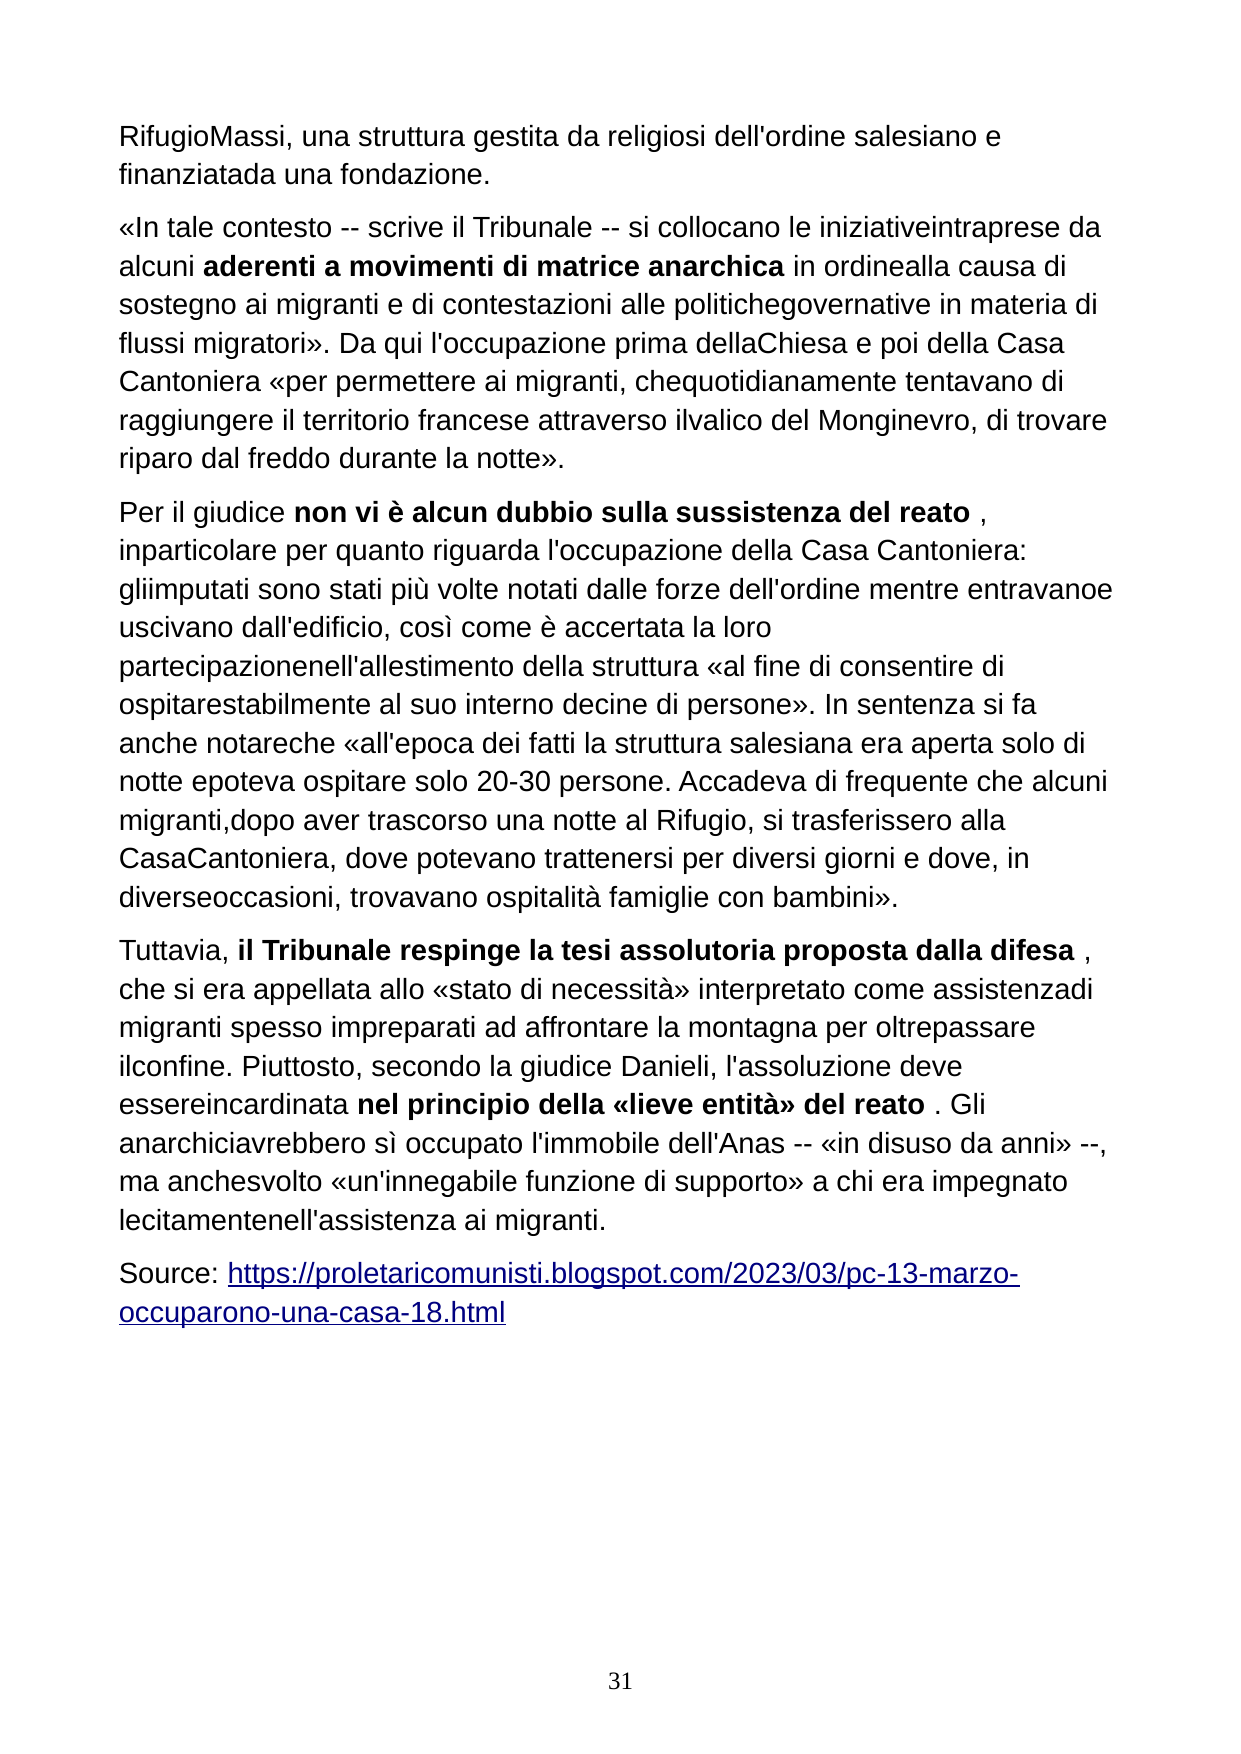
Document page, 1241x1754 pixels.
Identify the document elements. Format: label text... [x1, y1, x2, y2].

text RifugioMassi, una struttura gestita da religiosi dell'ordine salesiano e finanziatada una fondazione. [118, 118, 1122, 191]
text «In tale contesto -- scrive il Tribunale -- si collocano le iniziativeintraprese da alcuni aderenti a movimenti di matrice anarchica in ordinealla causa di sostegno ai migranti e di contestazioni alle politichegovernative in materia di flussi migratori». Da qui l'occupazione prima dellaChiesa e poi della Casa Cantoniera «per permettere ai migranti, chequotidianamente tentavano di raggiungere il territorio francese attraverso ilvalico del Monginevro, di trovare riparo dal freddo durante la notte». [118, 210, 1122, 475]
text Per il giudice non vi è alcun dubbio sulla sussistenza del reato , inparticolare per quanto riguarda l'occupazione della Casa Cantoniera: gliimputati sono stati più volte notati dalle forze dell'ordine mentre entravanoe uscivano dall'edificio, così come è accertata la loro partecipazionenell'allestimento della struttura «al fine di consentire di ospitarestabilmente al suo interno decine di persone». In sentenza si fa anche notareche «all'epoca dei fatti la struttura salesiana era aperta solo di notte epoteva ospitare solo 20-30 persone. Accadeva di frequente che alcuni migranti,dopo aver trascorso una notte al Rifugio, si trasferissero alla CasaCantoniera, dove potevano trattenersi per diversi giorni e dove, in diverseoccasioni, trovavano ospitalità famiglie con bambini». [118, 494, 1122, 913]
text Tuttavia, il Tribunale respinge la tesi assolutoria proposta dalla difesa , che si era appellata allo «stato di necessità» interpretato come assistenzadi migranti spesso impreparati ad affrontare la montagna per oltrepassare ilconfine. Piuttosto, secondo la giudice Danieli, l'assoluzione deve essereincardinata nel principio della «lieve entità» del reato . Gli anarchiciavrebbero sì occupato l'immobile dell'Anas -- «in disuso da anni» --, ma anchesvolto «un'innegabile funzione di supporto» a chi era impegnato lecitamentenell'assistenza ai migranti. [118, 933, 1122, 1236]
text Source: https://proletaricomunisti.blogspot.com/2023/03/pc-13-marzo-occuparono-una-casa-18.html [118, 1256, 1122, 1328]
